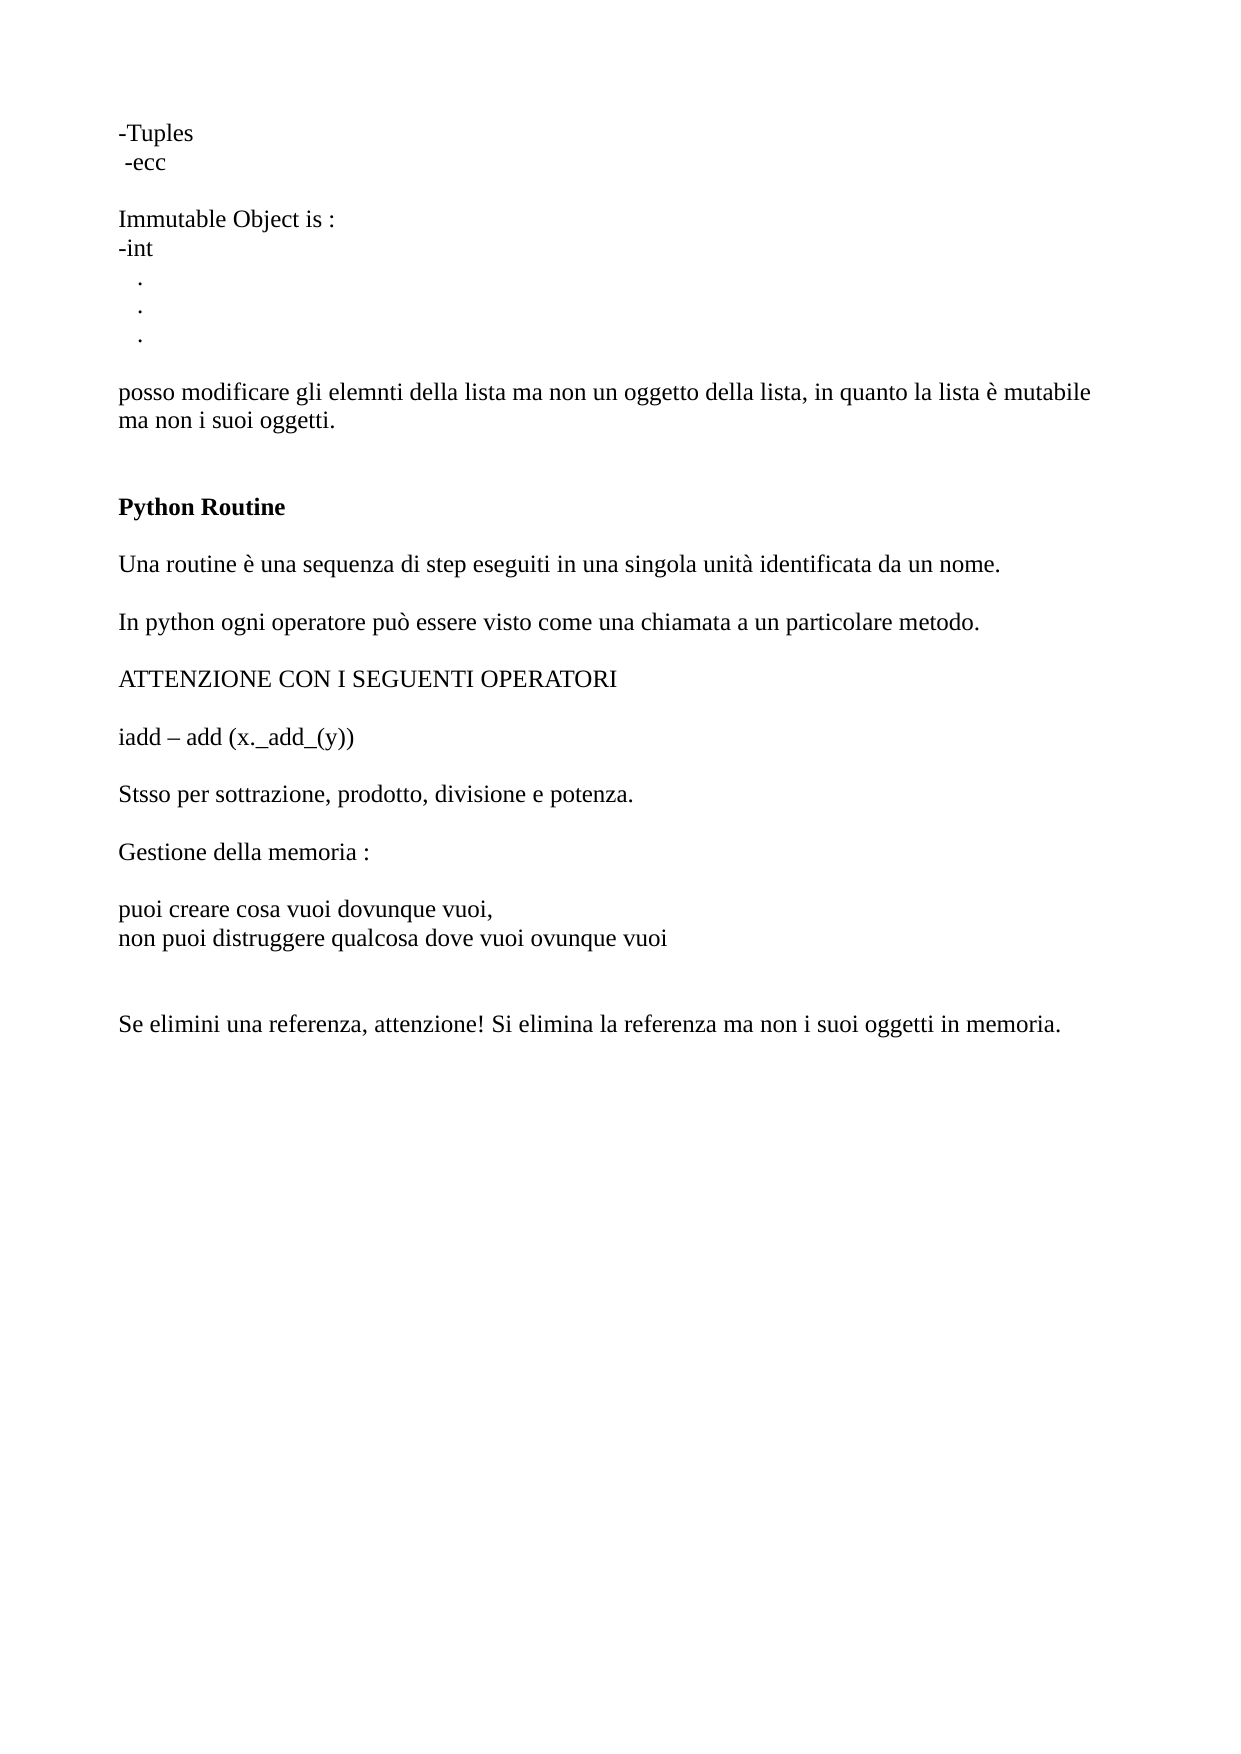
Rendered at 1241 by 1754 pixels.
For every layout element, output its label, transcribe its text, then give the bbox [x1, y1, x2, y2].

text -Tuples [118, 118, 1122, 147]
text non puoi distruggere qualcosa dove vuoi ovunque vuoi [118, 923, 1122, 952]
text . [118, 291, 1122, 319]
text In python ogni operatore può essere visto come una chiamata a un particolare metodo. [118, 607, 1122, 636]
text Immutable Object is : [118, 204, 1122, 233]
text posso modificare gli elemnti della lista ma non un oggetto della lista, in quanto la lista è mutabile ma non i suoi oggetti. [118, 377, 1122, 434]
text Se elimini una referenza, attenzione! Si elimina la referenza ma non i suoi oggetti in memoria. [118, 1009, 1122, 1038]
text Stsso per sottrazione, prodotto, divisione e potenza. [118, 779, 1122, 808]
text puoi creare cosa vuoi dovunque vuoi, [118, 894, 1122, 923]
text . [118, 262, 1122, 291]
text iadd – add (x._add_(y)) [118, 722, 1122, 751]
text -int [118, 233, 1122, 262]
text Gestione della memoria : [118, 837, 1122, 866]
text ATTENZIONE CON I SEGUENTI OPERATORI [118, 664, 1122, 693]
text -ecc [118, 147, 1122, 176]
text . [118, 319, 1122, 348]
text Una routine è una sequenza di step eseguiti in una singola unità identificata da un nome. [118, 549, 1122, 578]
text Python Routine [118, 492, 1122, 521]
